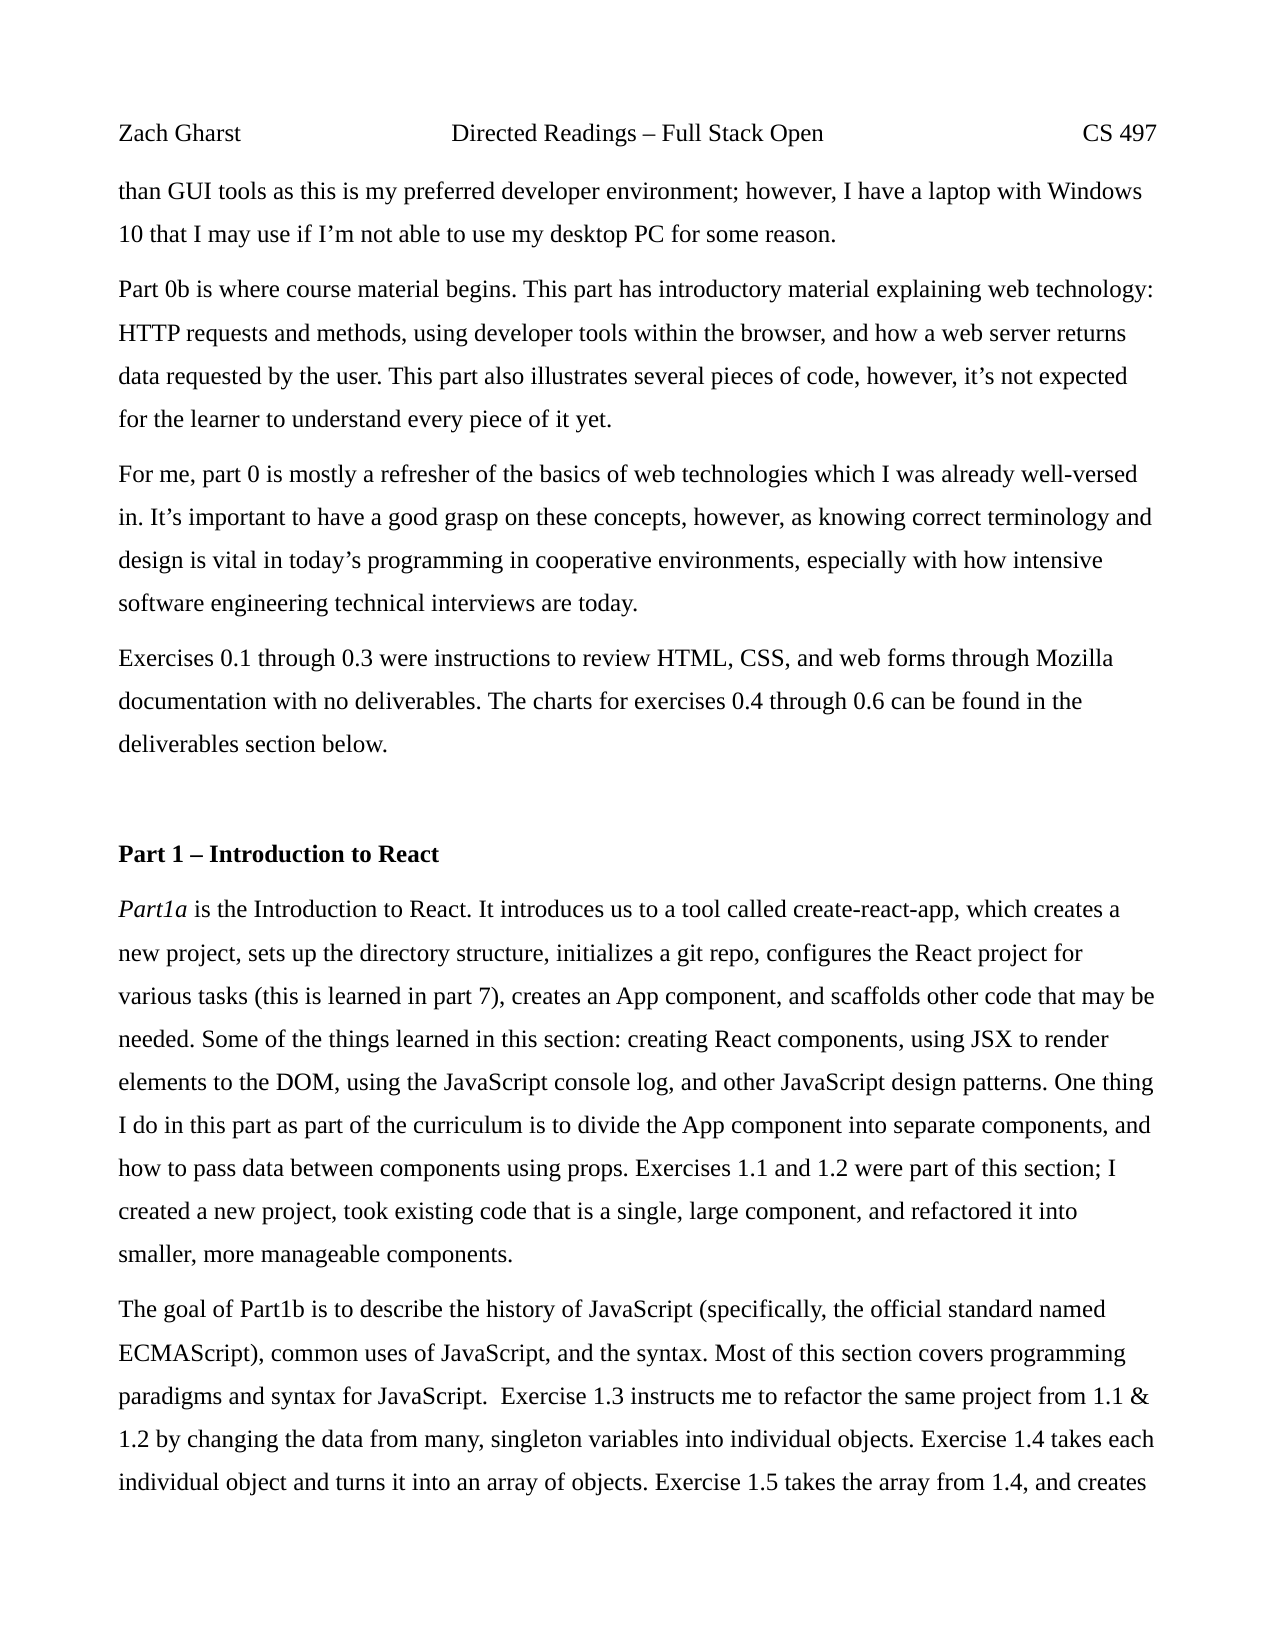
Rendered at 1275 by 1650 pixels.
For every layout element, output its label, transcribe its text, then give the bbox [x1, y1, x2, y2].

text Part 0b is where course material begins. This part has introductory material explaining web technology: HTTP requests and methods, using developer tools within the browser, and how a web server returns data requested by the user. This part also illustrates several pieces of code, however, it’s not expected for the learner to understand every piece of it yet. [118, 274, 1157, 433]
text Part1a is the Introduction to React. It introduces us to a tool called create-react-app, which creates a new project, sets up the directory structure, initializes a git repo, configures the React project for various tasks (this is learned in part 7), creates an App component, and scaffolds other code that may be needed. Some of the things learned in this section: creating React components, using JSX to render elements to the DOM, using the JavaScript console log, and other JavaScript design patterns. One thing I do in this part as part of the curriculum is to divide the App component into separate components, and how to pass data between components using props. Exercises 1.1 and 1.2 were part of this section; I created a new project, took existing code that is a single, large component, and refactored it into smaller, more manageable components. [118, 894, 1157, 1268]
text Exercises 0.1 through 0.3 were instructions to review HTML, CSS, and web forms through Mozilla documentation with no deliverables. The charts for exercises 0.4 through 0.6 can be found in the deliverables section below. [118, 643, 1157, 758]
text Part 1 – Introduction to React [118, 839, 1157, 868]
text than GUI tools as this is my preferred developer environment; however, I have a laptop with Windows 10 that I may use if I’m not able to use my desktop PC for some reason. [118, 176, 1157, 248]
text The goal of Part1b is to describe the history of JavaScript (specifically, the official standard named ECMAScript), common uses of JavaScript, and the syntax. Most of this section covers programming paradigms and syntax for JavaScript. Exercise 1.3 instructs me to refactor the same project from 1.1 & 1.2 by changing the data from many, singleton variables into individual objects. Exercise 1.4 takes each individual object and turns it into an array of objects. Exercise 1.5 takes the array from 1.4, and creates [118, 1294, 1157, 1496]
text For me, part 0 is mostly a refresher of the basics of web technologies which I was already well-versed in. It’s important to have a good grasp on these concepts, however, as knowing correct terminology and design is vital in today’s programming in cooperative environments, especially with how intensive software engineering technical interviews are today. [118, 459, 1157, 617]
